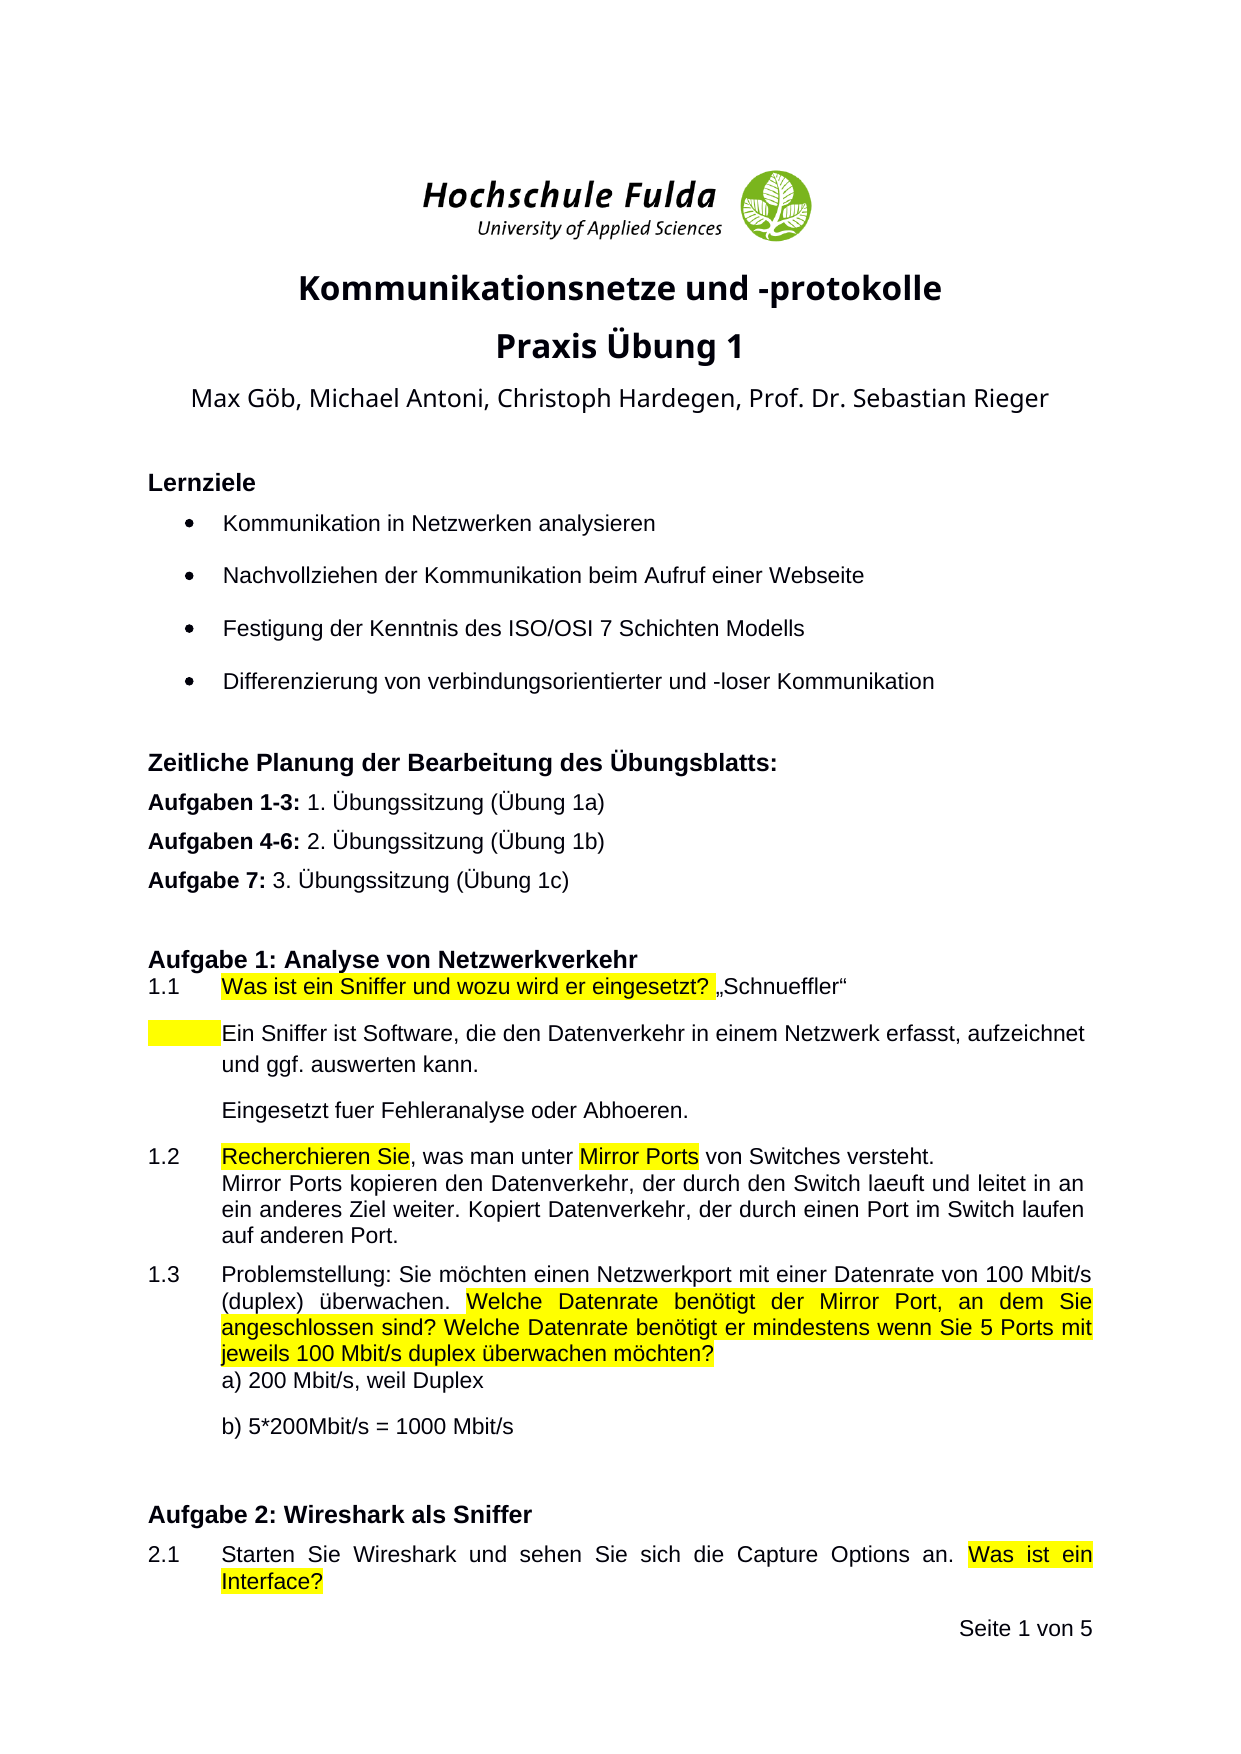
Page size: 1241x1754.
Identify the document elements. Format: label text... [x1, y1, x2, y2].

text Aufgabe 1: Analyse von Netzwerkverkehr [148, 944, 1093, 973]
text Praxis Übung 1 [148, 323, 1093, 368]
text Aufgaben 1-3: 1. Übungssitzung (Übung 1a) [148, 789, 1093, 816]
text Max Göb, Michael Antoni, Christoph Hardegen, Prof. Dr. Sebastian Rieger [148, 381, 1093, 415]
text Aufgabe 2: Wireshark als Sniffer [148, 1500, 1093, 1529]
text Aufgabe 7: 3. Übungssitzung (Übung 1c) [148, 867, 1093, 893]
text a) 200 Mbit/s, weil Duplex [148, 1367, 1093, 1393]
text Eingesetzt fuer Fehleranalyse oder Abhoeren. [148, 1097, 1093, 1123]
list Differenzierung von verbindungsorientierter und -loser Kommunikation [185, 668, 1093, 694]
text Zeitliche Planung der Bearbeitung des Übungsblatts: [148, 748, 1093, 777]
text 1.1 Was ist ein Sniffer und wozu wird er eingesetzt? „Schnueffler“ [148, 973, 1093, 1000]
text Kommunikationsnetze und -protokolle [148, 265, 1093, 310]
text b) 5*200Mbit/s = 1000 Mbit/s [148, 1413, 1093, 1439]
text Lernziele [148, 468, 1093, 497]
list Mirror Ports kopieren den Datenverkehr, der durch den Switch laeuft und leitet in an ein anderes Ziel weiter. Kopiert Datenverkehr, der durch einen Port im Switch laufen auf anderen Port. [148, 1170, 1093, 1249]
list Nachvollziehen der Kommunikation beim Aufruf einer Webseite [185, 562, 1093, 589]
list Kommunikation in Netzwerken analysieren [185, 510, 1093, 536]
text 1.3 Problemstellung: Sie möchten einen Netzwerkport mit einer Datenrate von 100 Mbit/s (duplex) überwachen. Welche Datenrate benötigt der Mirror Port, an dem Sie angeschlossen sind? Welche Datenrate benötigt er mindestens wenn Sie 5 Ports mit jeweils 100 Mbit/s duplex überwachen möchten? [148, 1261, 1093, 1367]
text 2.1 Starten Sie Wireshark und sehen Sie sich die Capture Options an. Was ist ein Interface? [148, 1541, 1093, 1594]
list 1.2 Recherchieren Sie, was man unter Mirror Ports von Switches versteht. [148, 1143, 1093, 1170]
text Ein Sniffer ist Software, die den Datenverkehr in einem Netzwerk erfasst, aufzeichnet und ggf. auswerten kann. [148, 1019, 1093, 1077]
text Aufgaben 4-6: 2. Übungssitzung (Übung 1b) [148, 828, 1093, 854]
list Festigung der Kenntnis des ISO/OSI 7 Schichten Modells [185, 615, 1093, 641]
picture [417, 160, 823, 253]
